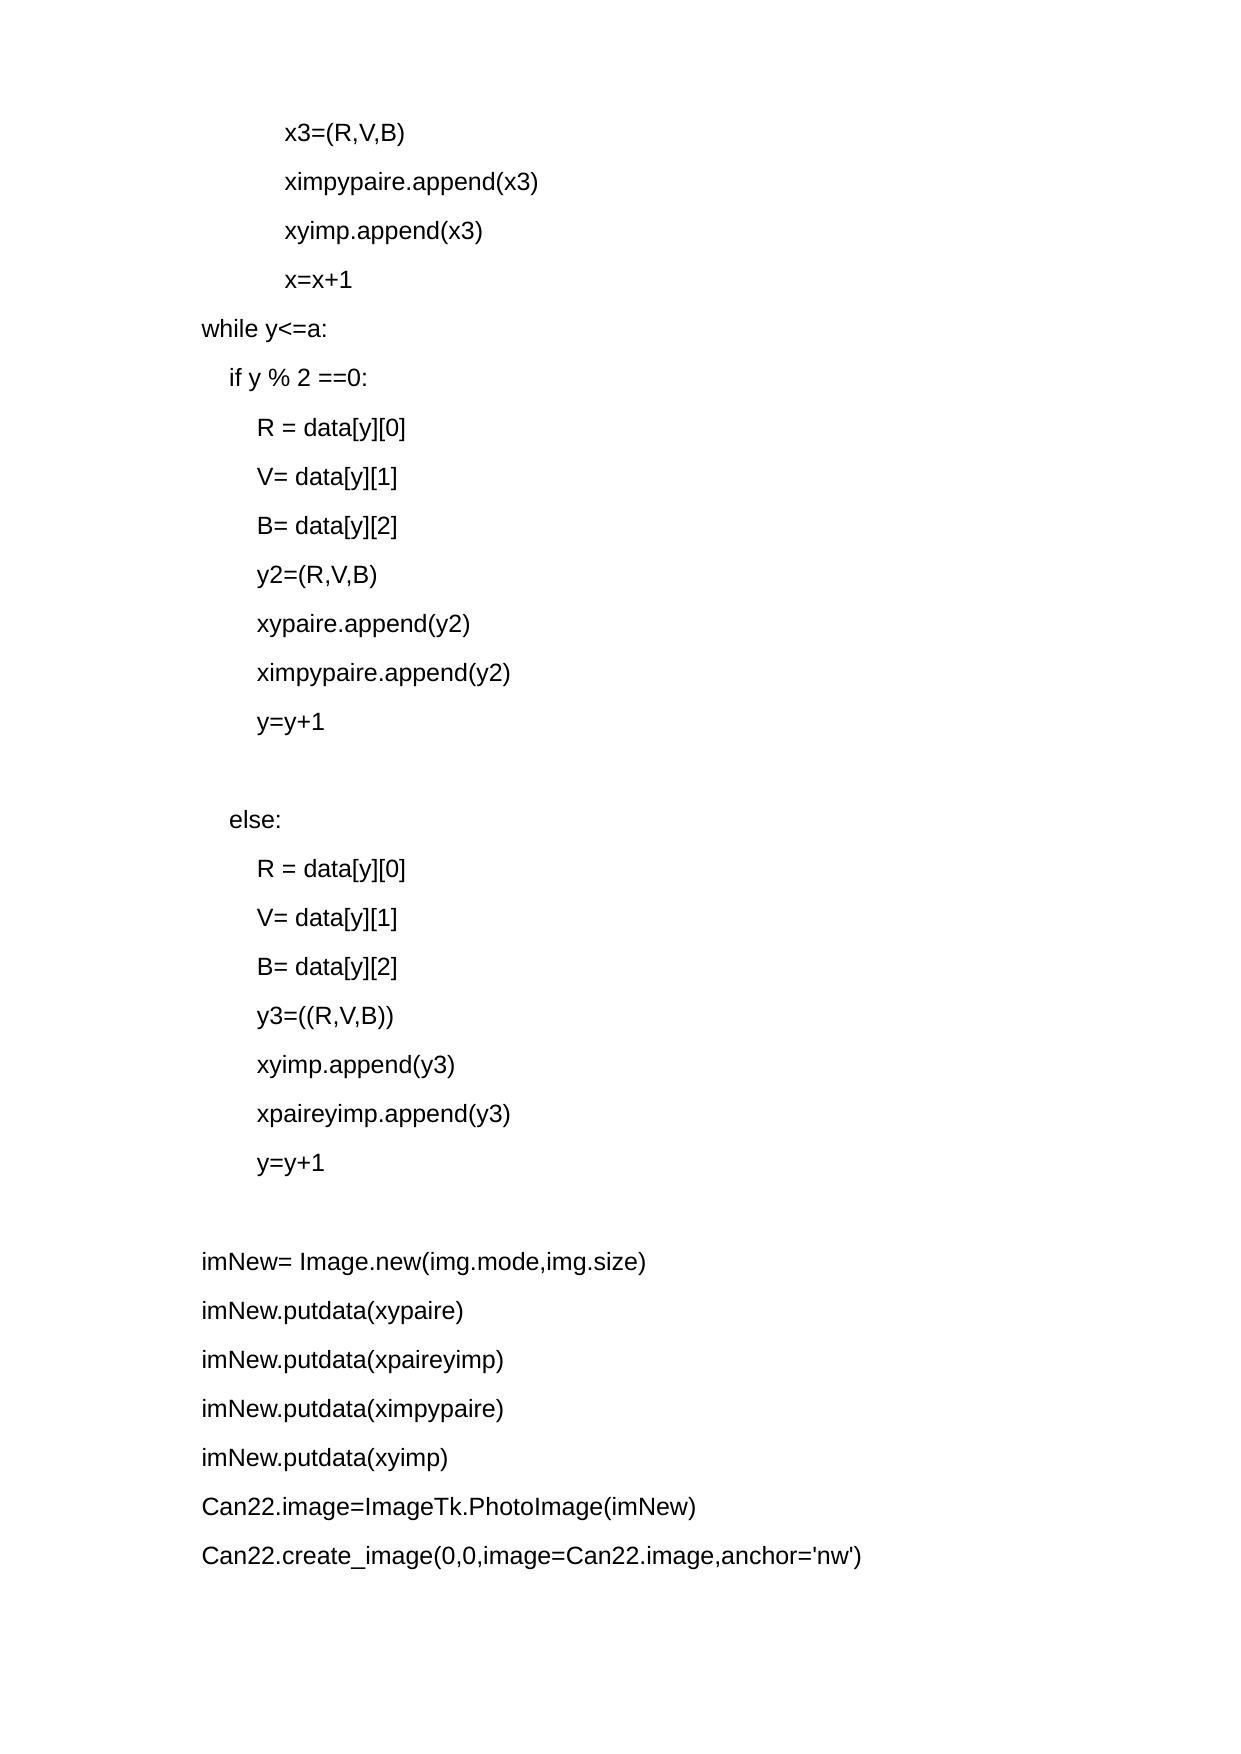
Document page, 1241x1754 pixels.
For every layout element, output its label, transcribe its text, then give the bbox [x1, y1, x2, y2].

text y=y+1 [118, 707, 1122, 736]
text V= data[y][1] [118, 462, 1122, 490]
text imNew= Image.new(img.mode,img.size) [118, 1247, 1122, 1275]
text xyimp.append(x3) [118, 216, 1122, 245]
text imNew.putdata(ximpypaire) [118, 1394, 1122, 1422]
text V= data[y][1] [118, 903, 1122, 932]
text imNew.putdata(xyimp) [118, 1443, 1122, 1472]
text x3=(R,V,B) [118, 118, 1122, 147]
text xyimp.append(y3) [118, 1050, 1122, 1079]
text xypaire.append(y2) [118, 609, 1122, 637]
text B= data[y][2] [118, 952, 1122, 981]
text if y % 2 ==0: [118, 363, 1122, 392]
text Can22.image=ImageTk.PhotoImage(imNew) [118, 1492, 1122, 1521]
text x=x+1 [118, 265, 1122, 294]
text ximpypaire.append(x3) [118, 167, 1122, 196]
text ximpypaire.append(y2) [118, 658, 1122, 687]
text R = data[y][0] [118, 412, 1122, 441]
text y3=((R,V,B)) [118, 1001, 1122, 1030]
text R = data[y][0] [118, 854, 1122, 883]
text y2=(R,V,B) [118, 560, 1122, 588]
text Can22.create_image(0,0,image=Can22.image,anchor='nw') [118, 1541, 1122, 1570]
text while y<=a: [118, 314, 1122, 343]
text else: [118, 805, 1122, 834]
text B= data[y][2] [118, 511, 1122, 539]
text y=y+1 [118, 1148, 1122, 1177]
text xpaireyimp.append(y3) [118, 1099, 1122, 1128]
text imNew.putdata(xypaire) [118, 1296, 1122, 1324]
text imNew.putdata(xpaireyimp) [118, 1345, 1122, 1373]
